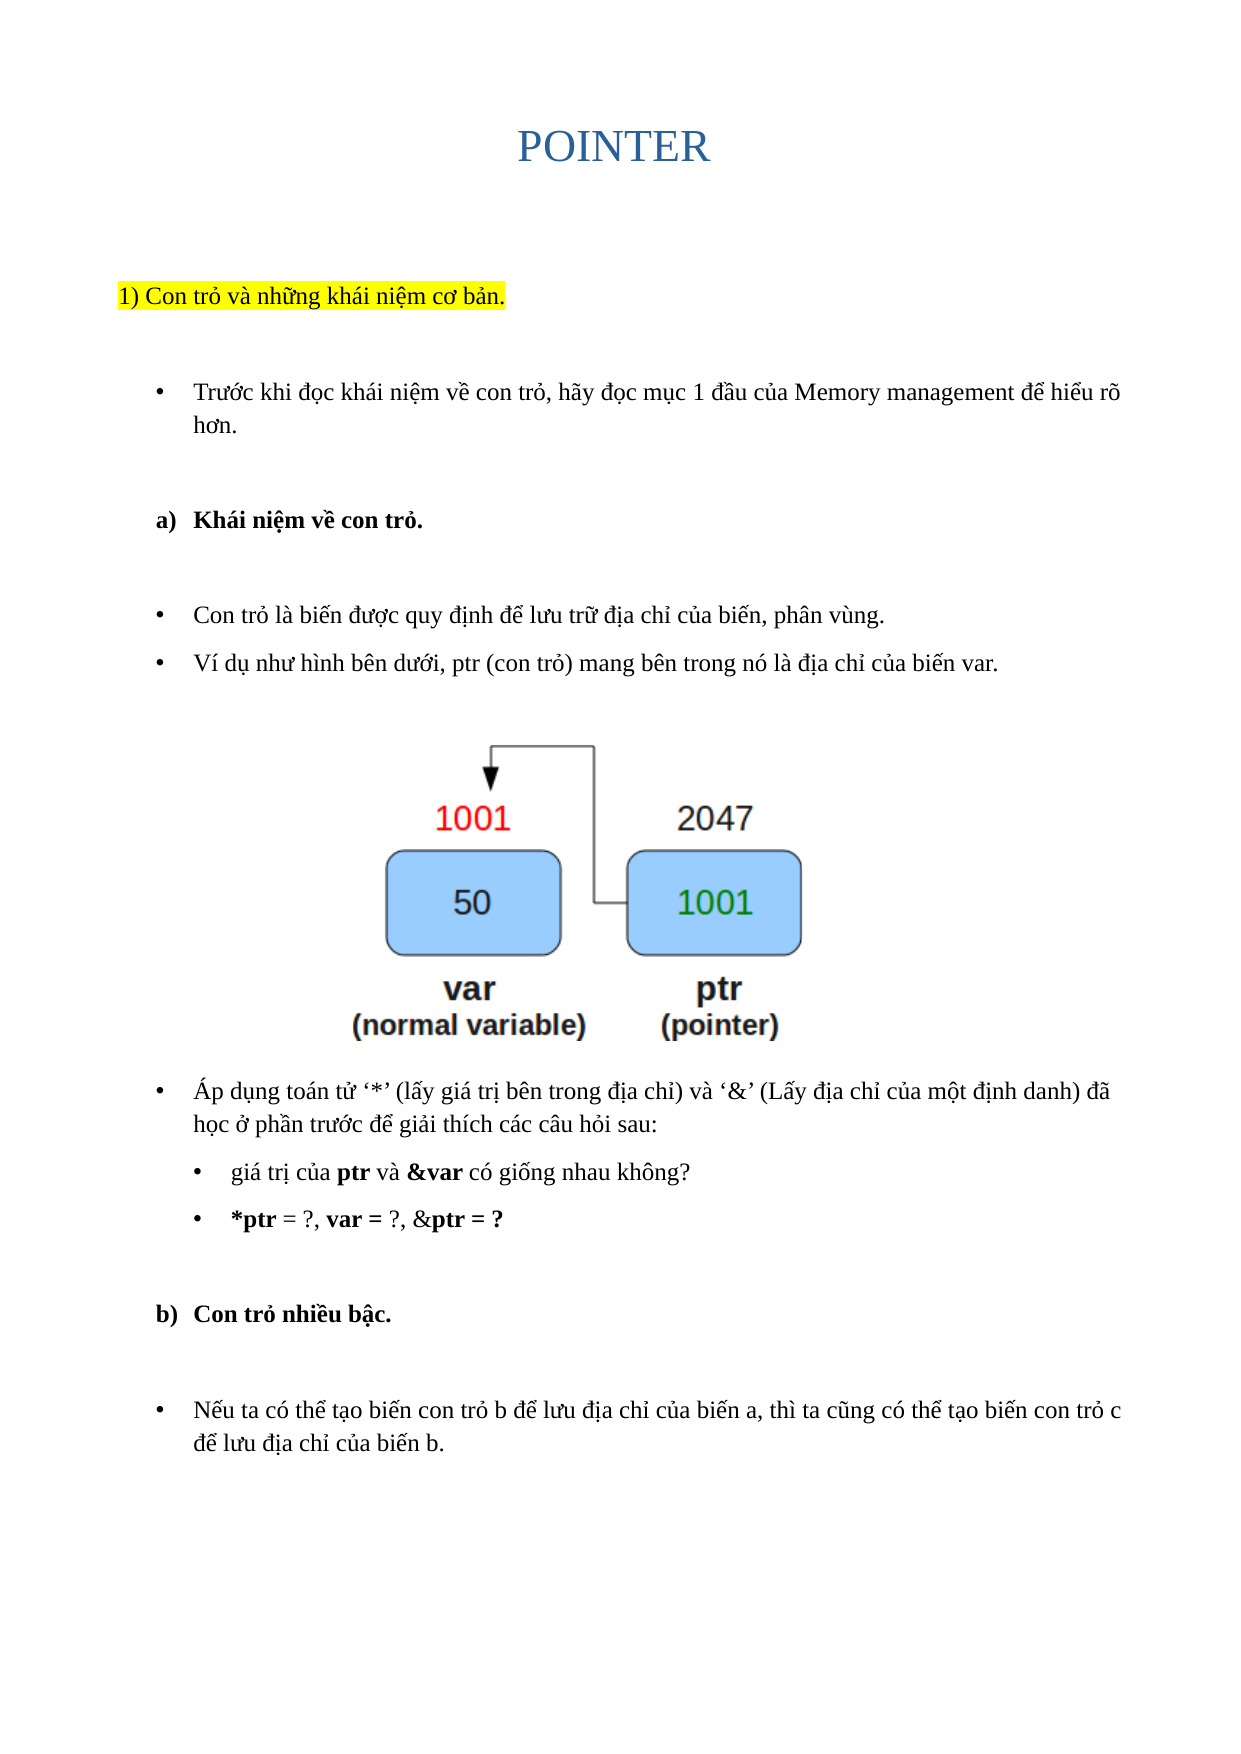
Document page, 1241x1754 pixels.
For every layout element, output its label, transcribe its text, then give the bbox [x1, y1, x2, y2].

list Nếu ta có thể tạo biến con trỏ b để lưu địa chỉ của biến a, thì ta cũng có thể tạo biến con trỏ c để lưu địa chỉ của biến b. [156, 1395, 1122, 1457]
list Áp dụng toán tử ‘*’ (lấy giá trị bên trong địa chỉ) và ‘&’ (Lấy địa chỉ của một định danh) đã học ở phần trước để giải thích các câu hỏi sau: [156, 1076, 1122, 1138]
list Con trỏ nhiều bậc. [156, 1299, 1122, 1328]
list giá trị của ptr và &var có giống nhau không? [193, 1157, 1122, 1186]
list Khái niệm về con trỏ. [156, 505, 1122, 534]
text 1) Con trỏ và những khái niệm cơ bản. [118, 281, 1122, 310]
list Ví dụ như hình bên dưới, ptr (con trỏ) mang bên trong nó là địa chỉ của biến var. [156, 648, 1122, 676]
list Trước khi đọc khái niệm về con trỏ, hãy đọc mục 1 đầu của Memory management để hiểu rõ hơn. [156, 377, 1122, 438]
list Con trỏ là biến được quy định để lưu trữ địa chỉ của biến, phân vùng. [156, 600, 1122, 629]
list *ptr = ?, var = ?, &ptr = ? [193, 1204, 1122, 1233]
picture [352, 745, 803, 1041]
